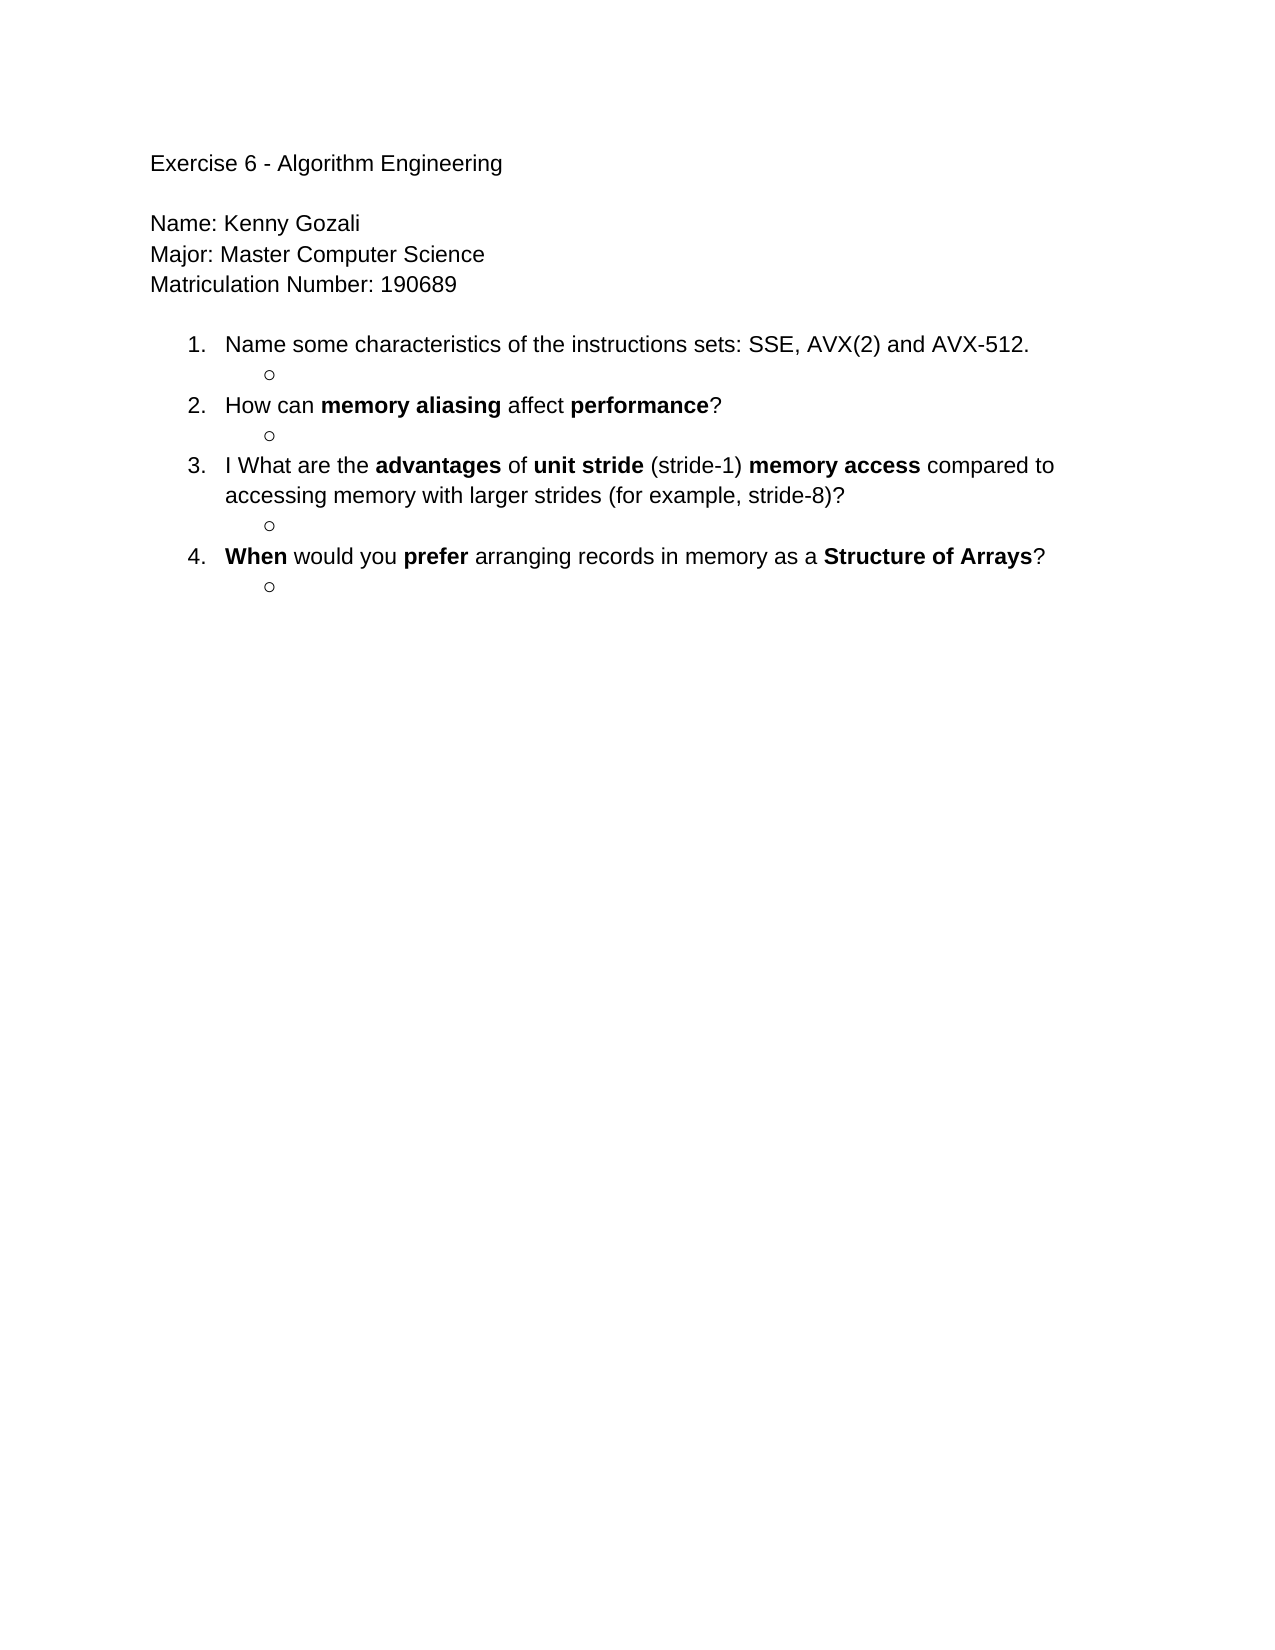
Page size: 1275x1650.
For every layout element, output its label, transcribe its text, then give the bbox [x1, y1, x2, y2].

text Matriculation Number: 190689 [150, 271, 1125, 297]
text Name: Kenny Gozali [150, 210, 1125, 237]
list How can memory aliasing affect performance? [187, 392, 1125, 418]
list Name some characteristics of the instructions sets: SSE, AVX(2) and AVX-512. [187, 331, 1125, 358]
list I What are the advantages of unit stride (stride-1) memory access compared to accessing memory with larger strides (for example, stride-8)? [187, 452, 1125, 509]
list When would you prefer arranging records in memory as a Structure of Arrays? [187, 543, 1125, 569]
text Major: Master Computer Science [150, 241, 1125, 267]
text Exercise 6 - Algorithm Engineering [150, 150, 1125, 176]
